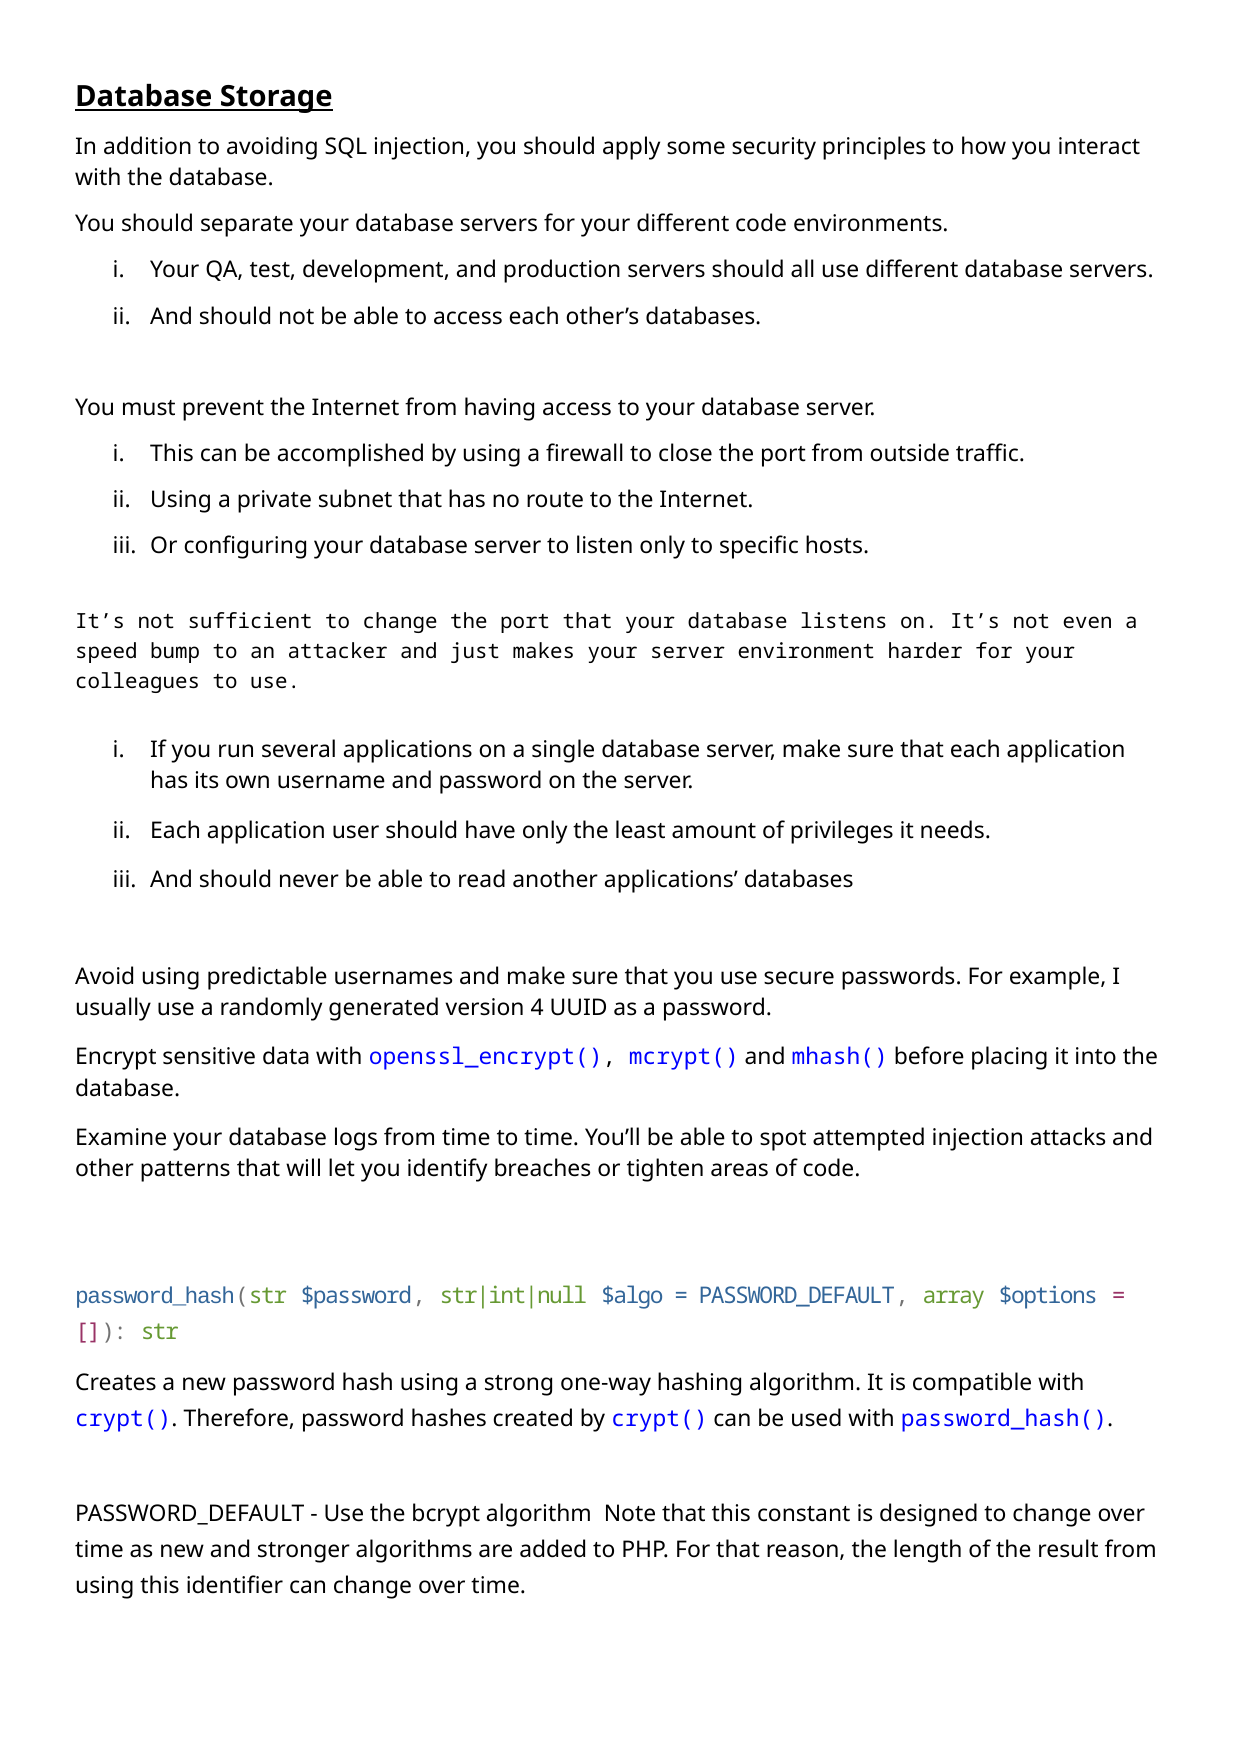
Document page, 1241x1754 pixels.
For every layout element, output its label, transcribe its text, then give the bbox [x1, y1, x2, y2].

text PASSWORD_DEFAULT - Use the bcrypt algorithm Note that this constant is designed to change over time as new and stronger algorithms are added to PHP. For that reason, the length of the result from using this identifier can change over time. [75, 1497, 1166, 1600]
text Examine your database logs from time to time. You’ll be able to spot attempted injection attacks and other patterns that will let you identify breaches or tighten areas of code. [75, 1121, 1166, 1183]
text You must prevent the Internet from having access to your database server. [75, 391, 1166, 422]
text You should separate your database servers for your different code environments. [75, 207, 1166, 238]
list Each application user should have only the least amount of privileges it needs. [112, 813, 1166, 845]
text Database Storage [75, 75, 1166, 115]
list And should never be able to read another applications’ databases [112, 863, 1166, 894]
text Avoid using predictable usernames and make sure that you use secure passwords. For example, I usually use a randomly generated version 4 UUID as a password. [75, 960, 1166, 1022]
list This can be accomplished by using a firewall to close the port from outside traffic. [112, 437, 1166, 468]
list Or configuring your database server to listen only to specific hosts. [112, 529, 1166, 561]
list Your QA, test, development, and production servers should all use different database servers. [112, 253, 1166, 285]
text In addition to avoiding SQL injection, you should apply some security principles to how you interact with the database. [75, 130, 1166, 192]
text Encrypt sensitive data with openssl_encrypt(), mcrypt() and mhash() before placing it into the database. [75, 1040, 1166, 1103]
list Using a private subnet that has no route to the Internet. [112, 483, 1166, 514]
list And should not be able to access each other’s databases. [112, 300, 1166, 331]
text It’s not sufficient to change the port that your database listens on. It’s not even a speed bump to an attacker and just makes your server environment harder for your colleagues to use. [75, 605, 1166, 694]
text Creates a new password hash using a strong one-way hashing algorithm. It is compatible with crypt(). Therefore, password hashes created by crypt() can be used with password_hash(). [75, 1366, 1166, 1433]
text password_hash(str $password, str|int|null $algo = PASSWORD_DEFAULT, array $options = []): str [75, 1279, 1166, 1346]
list If you run several applications on a single database server, make sure that each application has its own username and password on the server. [112, 733, 1166, 796]
